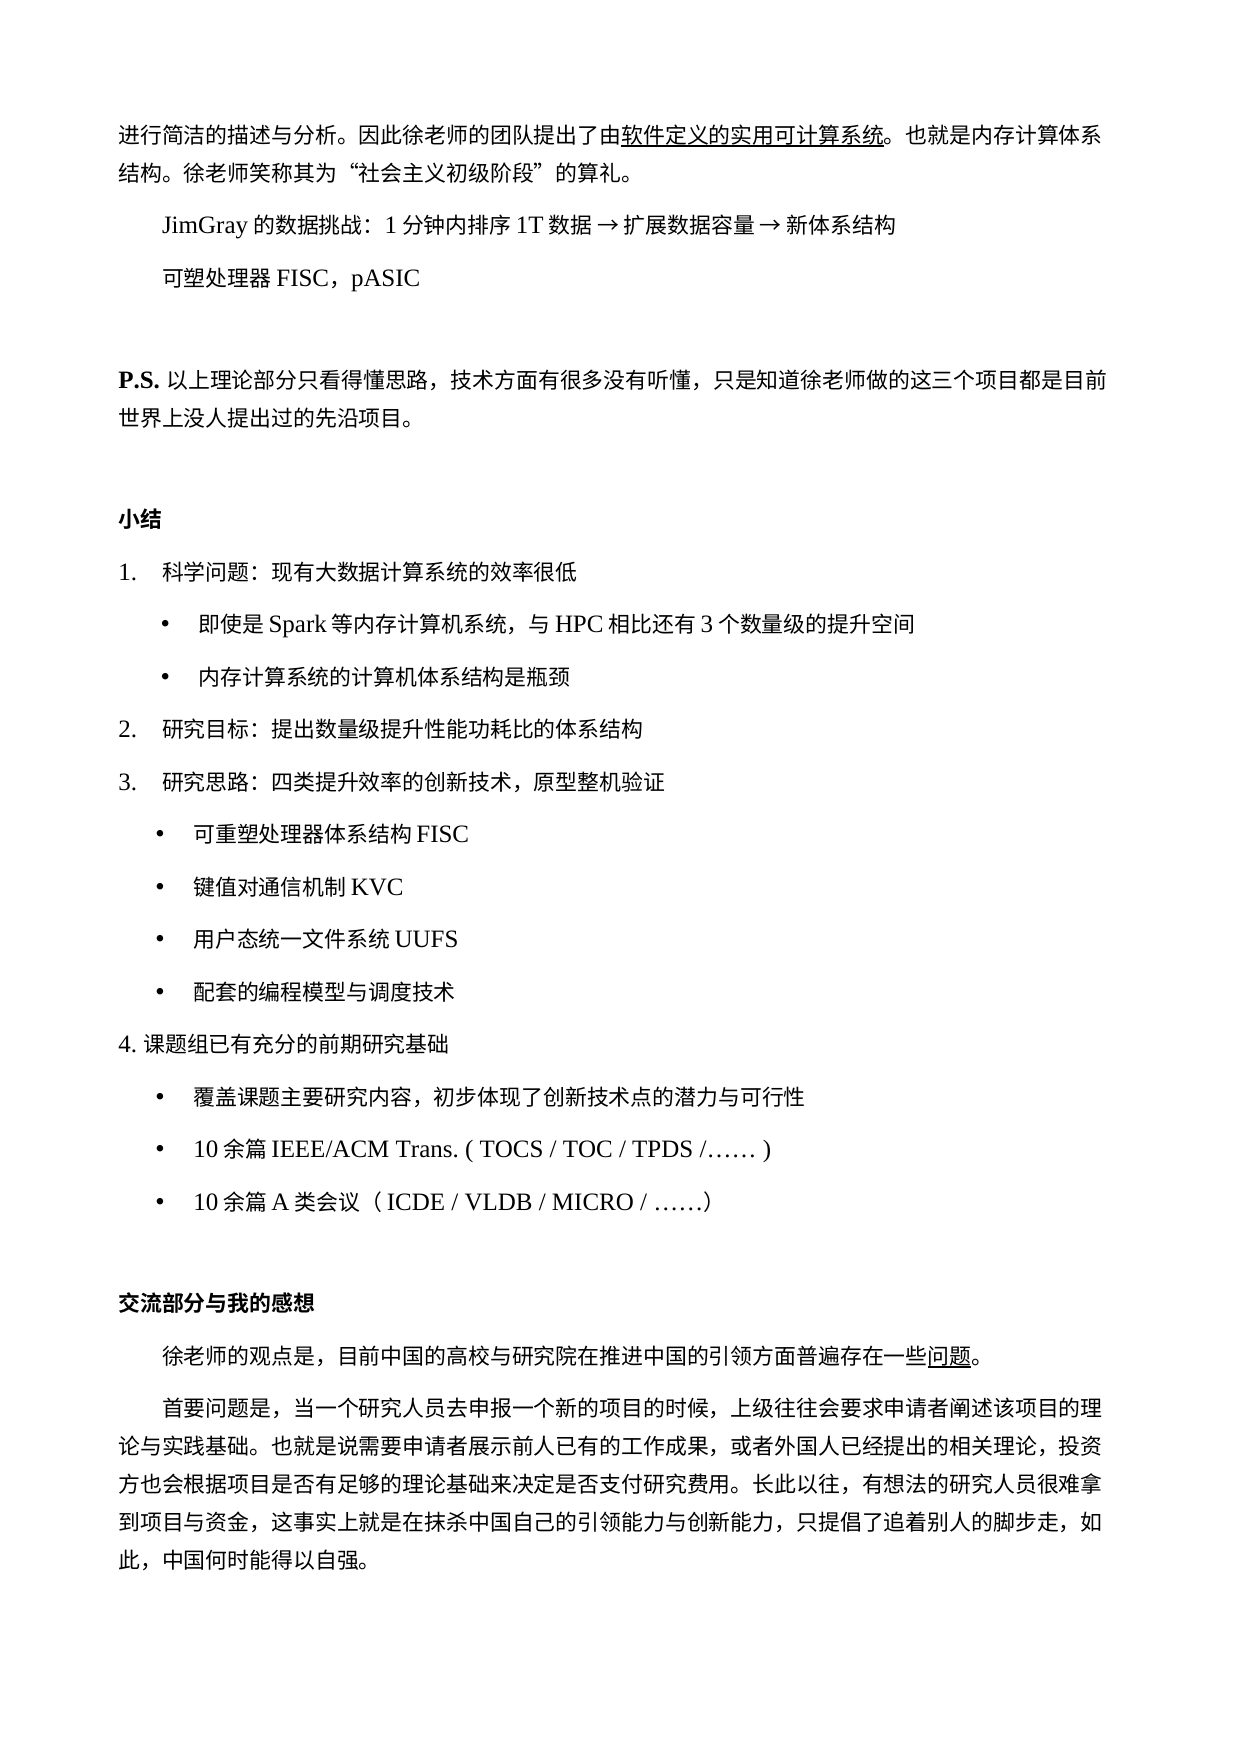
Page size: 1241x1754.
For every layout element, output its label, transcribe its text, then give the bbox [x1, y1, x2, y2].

list 即使是Spark等内存计算机系统，与HPC相比还有3个数量级的提升空间 [161, 607, 1122, 639]
text 可塑处理器 FISC，pASIC [118, 261, 1122, 293]
text JimGray的数据挑战：1分钟内排序1T数据 → 扩展数据容量 → 新体系结构 [118, 208, 1122, 240]
text 交流部分与我的感想 [118, 1286, 1122, 1318]
list 10余篇IEEE/ACM Trans. ( TOCS / TOC / TPDS /…… ) [156, 1132, 1122, 1164]
list 键值对通信机制KVC [156, 869, 1122, 901]
text P.S. 以上理论部分只看得懂思路，技术方面有很多没有听懂，只是知道徐老师做的这三个项目都是目前世界上没人提出过的先沿项目。 [118, 363, 1122, 432]
text 1. 科学问题：现有大数据计算系统的效率很低 [118, 554, 1122, 586]
list 内存计算系统的计算机体系结构是瓶颈 [161, 659, 1122, 691]
text 3. 研究思路：四类提升效率的创新技术，原型整机验证 [118, 764, 1122, 796]
text 徐老师的观点是，目前中国的高校与研究院在推进中国的引领方面普遍存在一些问题。 [118, 1339, 1122, 1370]
list 可重塑处理器体系结构FISC [156, 817, 1122, 849]
list 用户态统一文件系统UUFS [156, 922, 1122, 954]
text 小结 [118, 502, 1122, 534]
list 10余篇A类会议（ ICDE / VLDB / MICRO / ……） [156, 1184, 1122, 1216]
text 首要问题是，当一个研究人员去申报一个新的项目的时候，上级往往会要求申请者阐述该项目的理论与实践基础。也就是说需要申请者展示前人已有的工作成果，或者外国人已经提出的相关理论，投资方也会根据项目是否有足够的理论基础来决定是否支付研究费用。长此以往，有想法的研究人员很难拿到项目与资金，这事实上就是在抹杀中国自己的引领能力与创新能力，只提倡了追着别人的脚步走，如此，中国何时能得以自强。 [118, 1391, 1122, 1574]
text 进行简洁的描述与分析。因此徐老师的团队提出了由软件定义的实用可计算系统。也就是内存计算体系结构。徐老师笑称其为“社会主义初级阶段”的算礼。 [118, 118, 1122, 188]
list 覆盖课题主要研究内容，初步体现了创新技术点的潜力与可行性 [156, 1079, 1122, 1111]
text 4. 课题组已有充分的前期研究基础 [118, 1027, 1122, 1059]
text 2. 研究目标：提出数量级提升性能功耗比的体系结构 [118, 712, 1122, 744]
list 配套的编程模型与调度技术 [156, 974, 1122, 1006]
